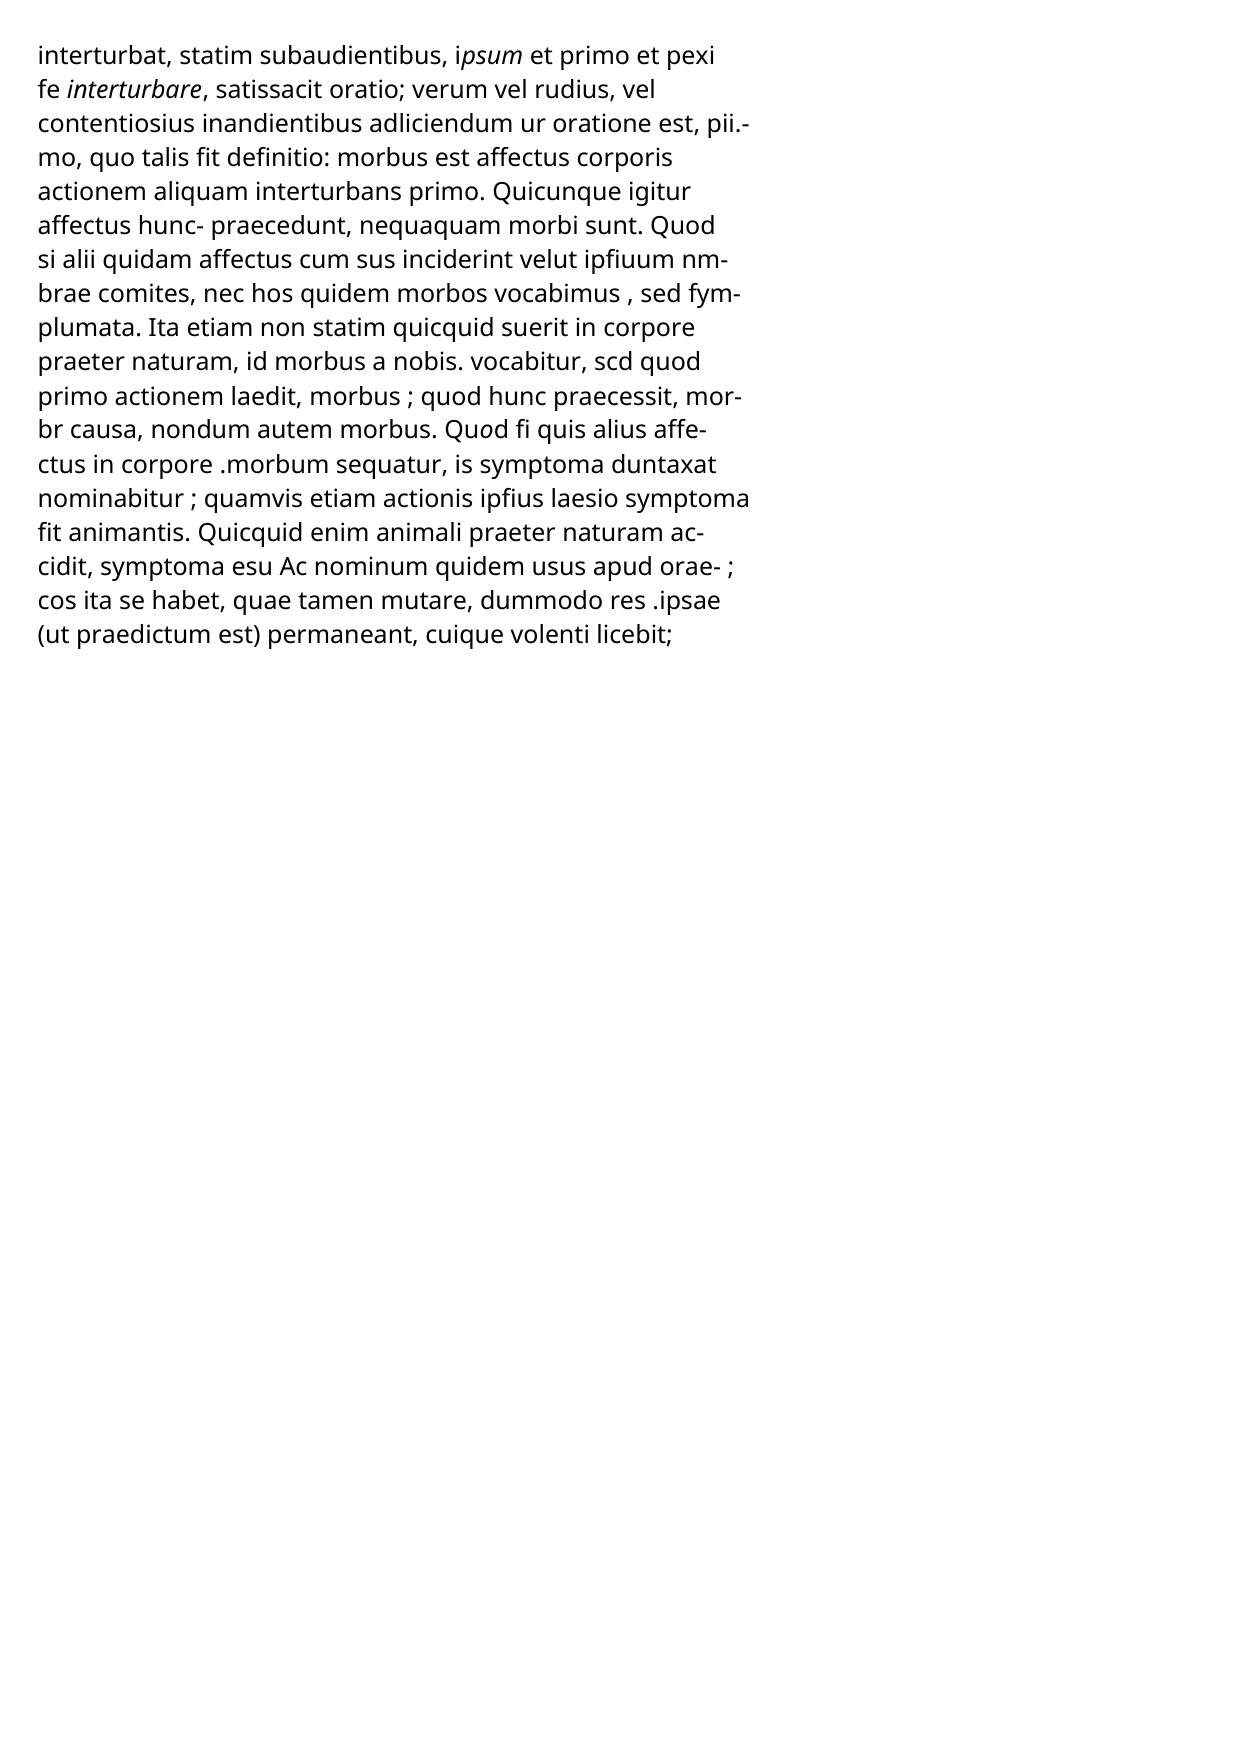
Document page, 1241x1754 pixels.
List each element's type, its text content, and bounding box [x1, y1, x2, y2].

text interturbat, statim subaudientibus, ipsum et primo et pexi fe interturbare, satissacit oratio; verum vel rudius, vel contentiosius inandientibus adliciendum ur oratione est, pii.- mo, quo talis fit definitio: morbus est affectus corporis actionem aliquam interturbans primo. Quicunque igitur affectus hunc- praecedunt, nequaquam morbi sunt. Quod si alii quidam affectus cum sus inciderint velut ipfiuum nm- brae comites, nec hos quidem morbos vocabimus , sed fym- plumata. Ita etiam non statim quicquid suerit in corpore praeter naturam, id morbus a nobis. vocabitur, scd quod primo actionem laedit, morbus ; quod hunc praecessit, mor- br causa, nondum autem morbus. Quod fi quis alius affe- ctus in corpore .morbum sequatur, is symptoma duntaxat nominabitur ; quamvis etiam actionis ipfius laesio symptoma fit animantis. Quicquid enim animali praeter naturam ac- cidit, symptoma esu Ac nominum quidem usus apud orae- ; cos ita se habet, quae tamen mutare, dummodo res .ipsae (ut praedictum est) permaneant, cuique volenti licebit; [37, 37, 1203, 651]
